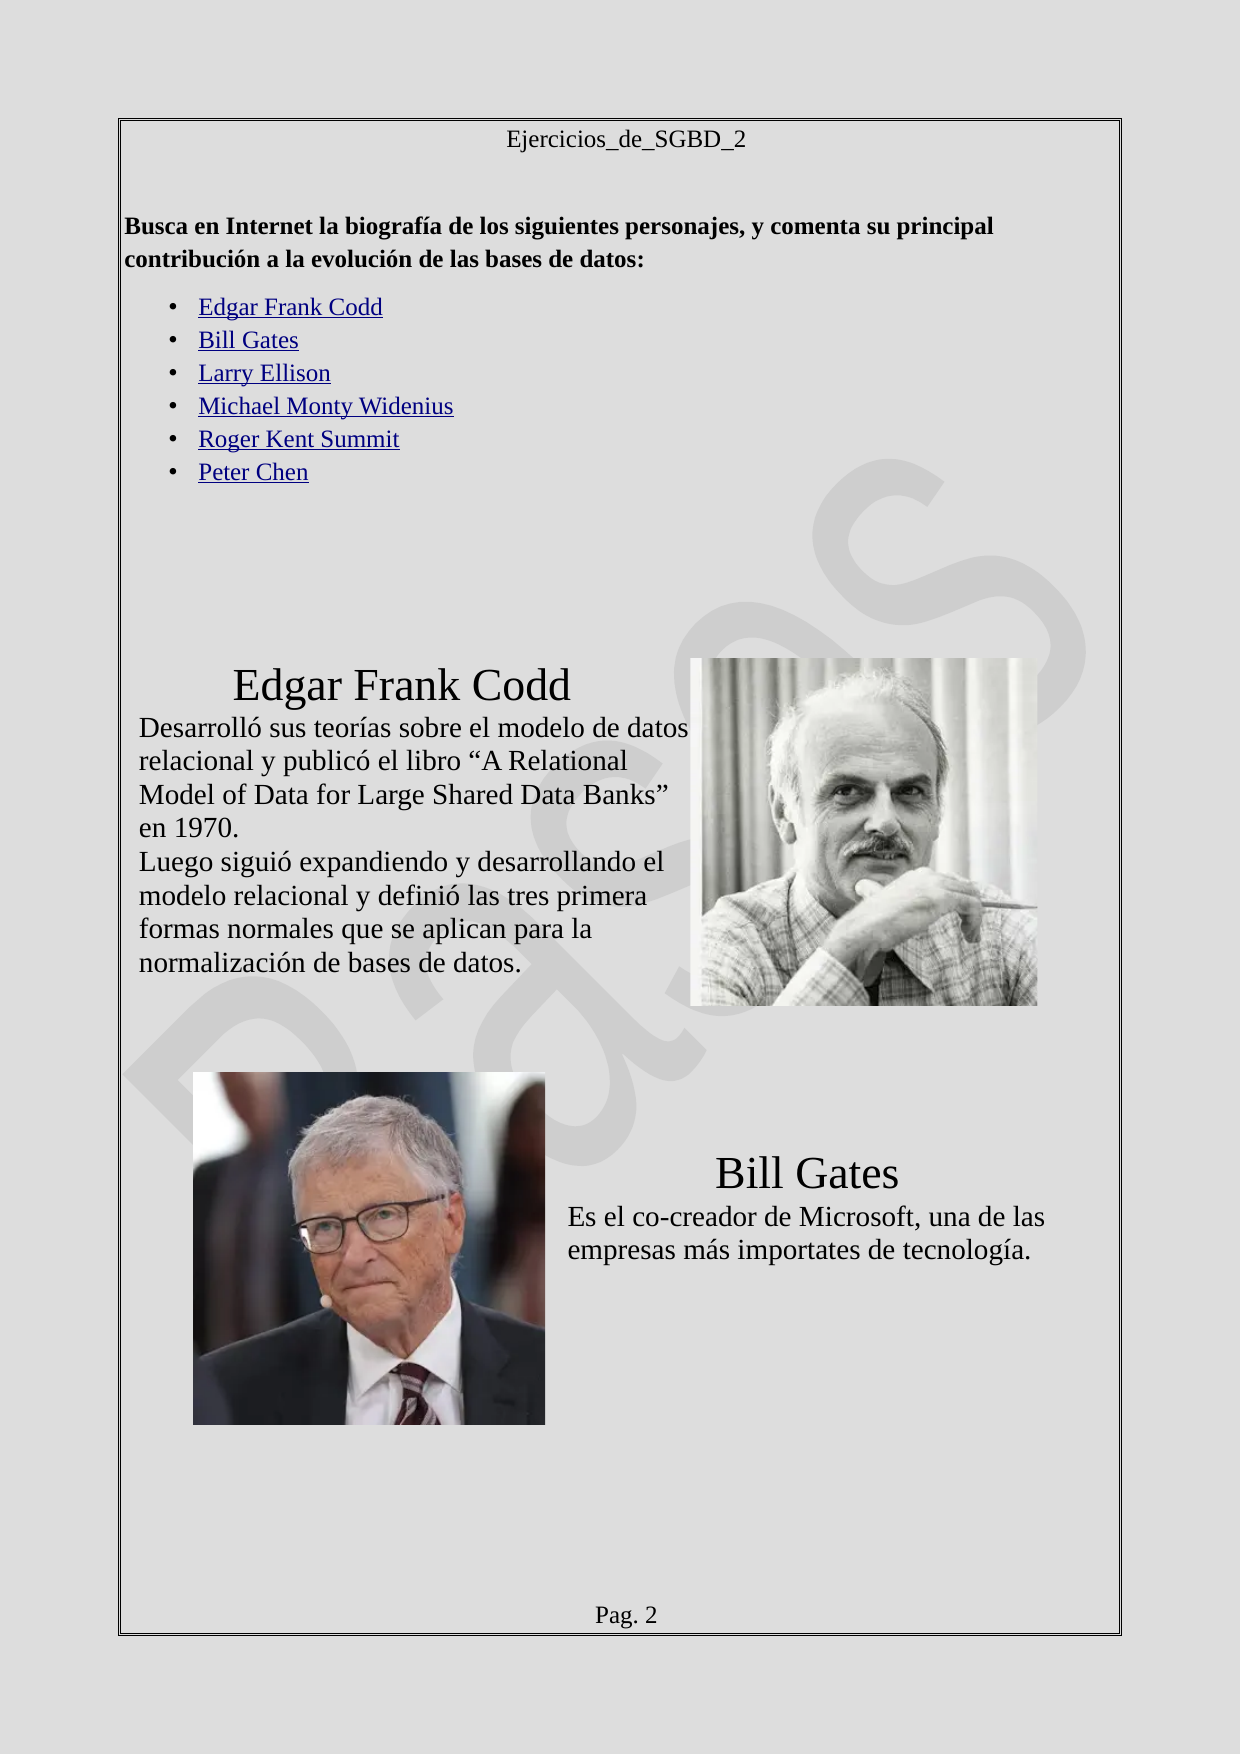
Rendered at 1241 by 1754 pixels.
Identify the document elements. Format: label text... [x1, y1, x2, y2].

text normalización de bases de datos. [1038, 945, 1116, 978]
text Busca en Internet la biografía de los siguientes personajes, y comenta su principal contribución a la evolución de las bases de datos: [124, 211, 1116, 273]
picture [193, 1072, 546, 1425]
text [567, 811, 690, 844]
text formas normales que se aplican para la [124, 911, 407, 945]
text Model of Data for Large Shared Data Banks” [570, 777, 690, 811]
list Edgar Frank Codd [168, 292, 1116, 321]
text normalización de bases de datos. [124, 945, 391, 978]
text [1038, 710, 1116, 743]
text Model of Data for Large Shared Data Banks” [124, 777, 544, 811]
list Michael Monty Widenius [168, 391, 1116, 419]
list Peter Chen [168, 457, 1116, 486]
text Model of Data for Large Shared Data Banks” [1038, 777, 1116, 811]
text modelo relacional y definió las tres primera [124, 878, 690, 911]
text Desarrolló sus teorías sobre el modelo de datos [124, 710, 690, 743]
text Es el co-creador de Microsoft, una de las empresas más importates de tecnología. [546, 1199, 1116, 1266]
text relacional y publicó el libro “A Relational [1038, 743, 1116, 777]
text Luego siguió expandiendo y desarrollando el [575, 844, 672, 866]
text [854, 657, 1048, 673]
text Luego siguió expandiendo y desarrollando el [1038, 844, 1116, 878]
text relacional y publicó el libro “A Relational [628, 743, 690, 777]
text [1059, 657, 1116, 710]
text en 1970. [124, 811, 536, 844]
text relacional y publicó el libro “A Relational [124, 743, 587, 777]
list Roger Kent Summit [168, 424, 1116, 453]
text [124, 1146, 193, 1199]
text formas normales que se aplican para la [526, 911, 690, 945]
text [1038, 878, 1116, 911]
text Bill Gates [546, 1146, 1116, 1199]
text Luego siguió expandiendo y desarrollando el [124, 844, 559, 878]
text formas normales que se aplican para la [1038, 911, 1116, 945]
text [1038, 811, 1116, 844]
list Larry Ellison [168, 358, 1116, 387]
text Edgar Frank Codd [124, 657, 680, 710]
list Bill Gates [168, 325, 1116, 353]
picture [690, 658, 1038, 1006]
text normalización de bases de datos. [428, 945, 530, 978]
text formas normales que se aplican para la [432, 921, 511, 945]
text normalización de bases de datos. [561, 945, 690, 978]
text [124, 1199, 193, 1266]
